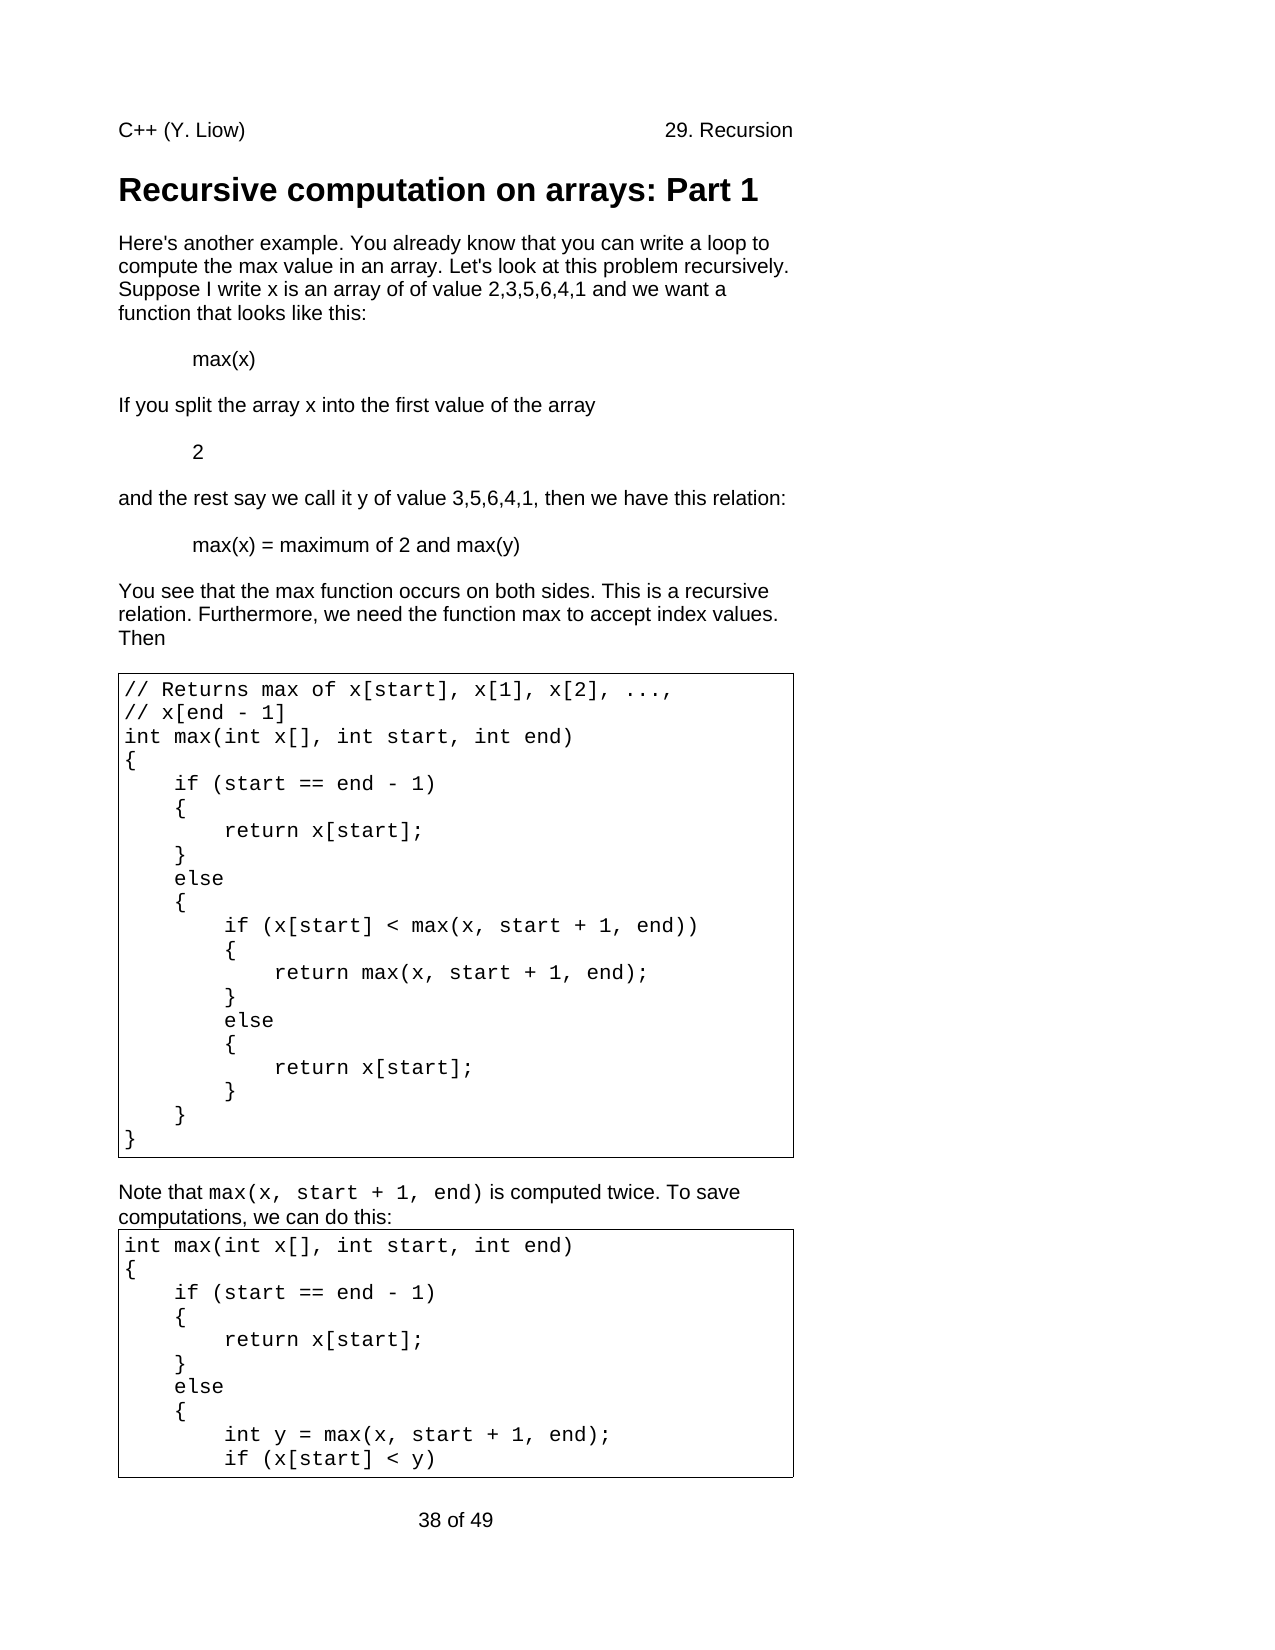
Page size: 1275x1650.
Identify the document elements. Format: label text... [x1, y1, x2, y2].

text max(x) [118, 347, 793, 371]
table_header int max(int x[], int start, int end) { if (start == end - 1) { return x[start]; } else { int y = max(x, start + 1, end); if (x[start] < y) [119, 1230, 793, 1477]
text Here's another example. You already know that you can write a loop to compute the max value in an array. Let's look at this problem recursively. Suppose I write x is an array of of value 2,3,5,6,4,1 and we want a function that looks like this: [118, 231, 793, 324]
text max(x) = maximum of 2 and max(y) [118, 533, 793, 557]
text If you split the array x into the first value of the array [118, 394, 793, 417]
text and the rest say we call it y of value 3,5,6,4,1, then we have this relation: [118, 487, 793, 510]
text 2 [118, 440, 793, 464]
table_header // Returns max of x[start], x[1], x[2], ..., // x[end - 1] int max(int x[], int start, int end) { if (start == end - 1) { return x[start]; } else { if (x[start] < max(x, start + 1, end)) { return max(x, start + 1, end); } else { return x[start]; } } } [119, 674, 793, 1157]
text You see that the max function occurs on both sides. This is a recursive relation. Furthermore, we need the function max to accept index values. Then [118, 580, 793, 649]
text Recursive computation on arrays: Part 1 [118, 171, 793, 208]
text Note that max(x, start + 1, end) is computed twice. To save computations, we can do this: [118, 1181, 793, 1229]
